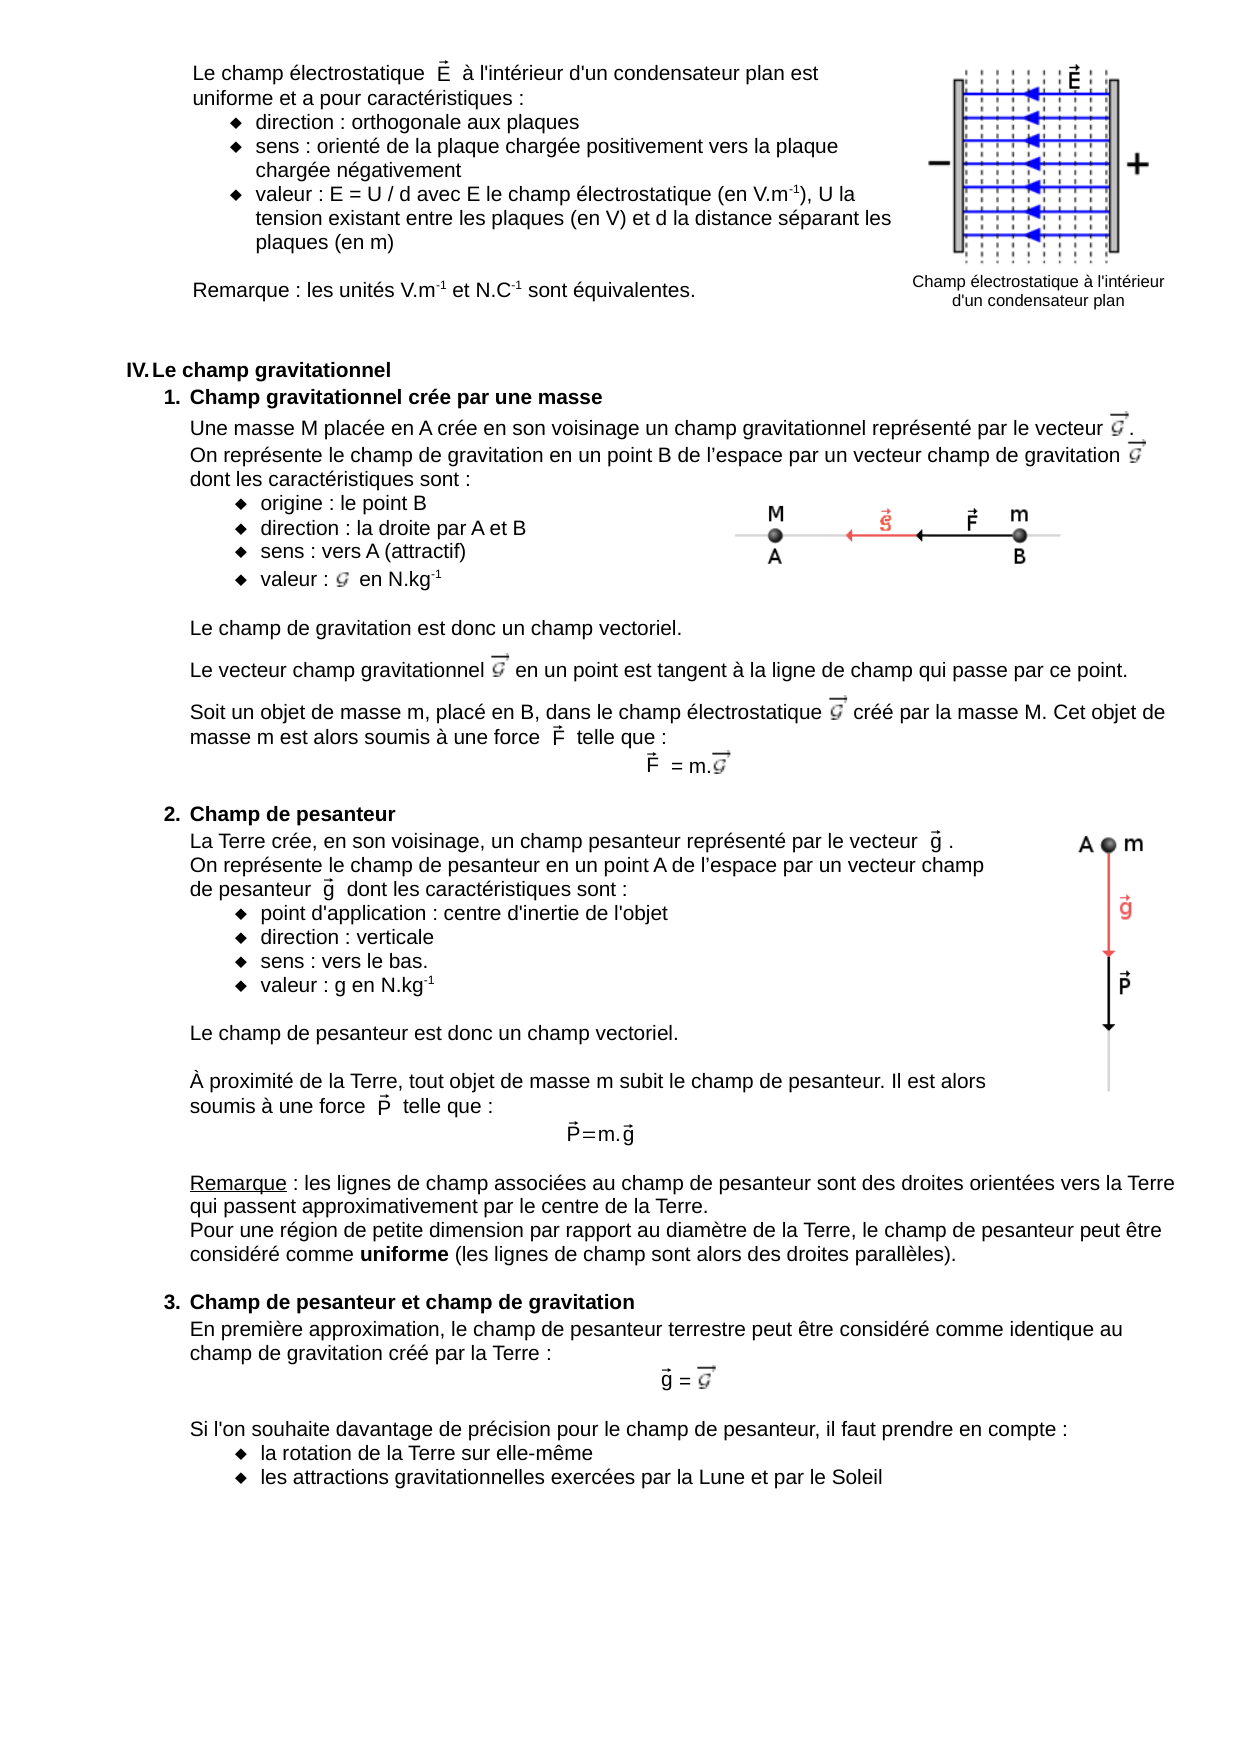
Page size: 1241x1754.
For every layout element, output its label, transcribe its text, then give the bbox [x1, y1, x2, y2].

picture [334, 563, 354, 587]
list Remarque : les lignes de champ associées au champ de pesanteur sont des droites orientées vers la Terre qui passent approximativement par le centre de la Terre. [163, 1170, 1181, 1218]
list valeur : en N.kg-1 [235, 563, 1181, 591]
list Champ de pesanteur et champ de gravitation [163, 1290, 1181, 1314]
list Le champ de pesanteur est donc un champ vectoriel. [163, 1021, 1071, 1045]
list [1071, 491, 1181, 515]
list Une masse M placée en A crée en son voisinage un champ gravitationnel représenté par le vecteur . [163, 412, 1181, 439]
list [1154, 973, 1181, 997]
list direction : la droite par A et B [235, 515, 727, 539]
list = m. [163, 750, 1181, 778]
list En première approximation, le champ de pesanteur terrestre peut être considéré comme identique au champ de gravitation créé par la Terre : [163, 1317, 1181, 1365]
list Soit un objet de masse m, placé en B, dans le champ électrostatique créé par la masse M. Cet objet de masse m est alors soumis à une force telle que : [163, 696, 1181, 750]
picture [697, 1365, 716, 1389]
picture [490, 653, 510, 677]
picture [1109, 411, 1129, 436]
list point d'application : centre d'inertie de l'objet [235, 901, 1071, 925]
list Pour une région de petite dimension par rapport au diamètre de la Terre, le champ de pesanteur peut être considéré comme uniforme (les lignes de champ sont alors des droites parallèles). [163, 1218, 1181, 1266]
list Si l'on souhaite davantage de précision pour le champ de pesanteur, il faut prendre en compte : [163, 1417, 1181, 1441]
list = [163, 1365, 1181, 1393]
list On représente le champ de pesanteur en un point A de l’espace par un vecteur champ de pesanteur dont les caractéristiques sont : [163, 853, 1071, 901]
list direction : verticale [235, 925, 1071, 949]
list [1071, 539, 1181, 563]
list la rotation de la Terre sur elle-même [235, 1441, 1181, 1465]
list sens : vers A (attractif) [235, 539, 727, 563]
list valeur : g en N.kg-1 [235, 973, 1071, 997]
list Le champ gravitationnel [126, 358, 1181, 382]
list On représente le champ de gravitation en un point B de l’espace par un vecteur champ de gravitation dont les caractéristiques sont : [163, 439, 1181, 491]
list [1154, 949, 1181, 973]
list les attractions gravitationnelles exercées par la Lune et par le Soleil [235, 1465, 1181, 1489]
list [1071, 515, 1181, 539]
list sens : vers le bas. [235, 949, 1071, 973]
picture [1127, 439, 1146, 463]
list Champ de pesanteur [163, 802, 1181, 826]
picture [918, 59, 1158, 272]
picture [727, 486, 1071, 578]
list À proximité de la Terre, tout objet de masse m subit le champ de pesanteur. Il est alors soumis à une force telle que : [163, 1069, 1181, 1120]
list Le champ de gravitation est donc un champ vectoriel. [163, 615, 1181, 639]
list Le vecteur champ gravitationnel en un point est tangent à la ligne de champ qui passe par ce point. [163, 654, 1181, 681]
list La Terre crée, en son voisinage, un champ pesanteur représenté par le vecteur . [163, 829, 1071, 853]
picture [828, 695, 848, 720]
table_header Champ électrostatique à l'intérieur d'un condensateur plan [895, 59, 1181, 310]
list origine : le point B [235, 491, 727, 515]
picture [1071, 820, 1154, 1099]
list Champ gravitationnel crée par une masse [163, 385, 1181, 409]
table_header Le champ électrostatique à l'intérieur d'un condensateur plan est uniforme et a pour caractéristiques : direction : orthogonale aux plaques sens : orienté de la plaque chargée positivement vers la plaque chargée négativement valeur : E = U / d avec E le champ électrostatique (en V.m-1), U la tension existant entre les plaques (en V) et d la distance séparant les plaques (en m) Remarque : les unités V.m-1 et N.C-1 sont équivalentes. [192, 59, 895, 310]
list [1154, 925, 1181, 949]
picture [711, 750, 731, 774]
